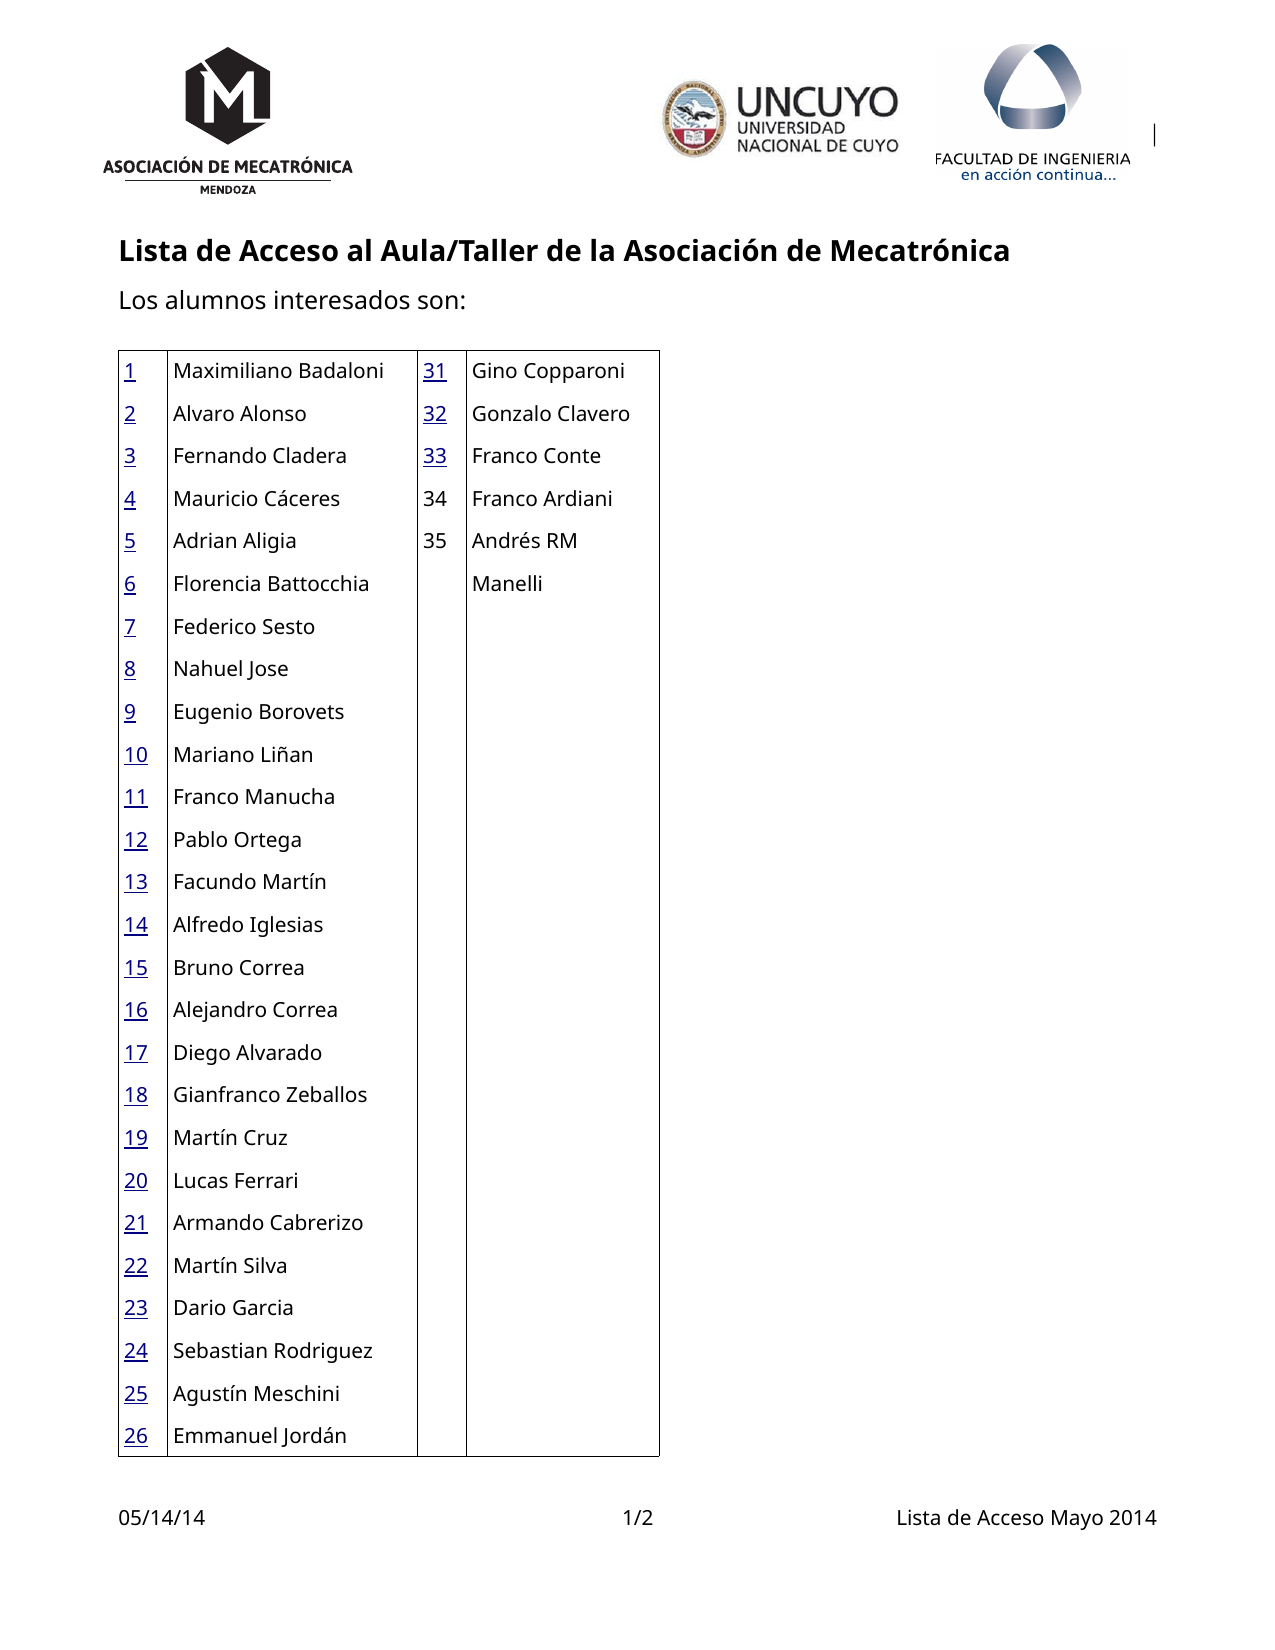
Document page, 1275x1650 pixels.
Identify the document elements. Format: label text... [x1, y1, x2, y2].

picture [653, 48, 909, 195]
table_header Gino Copparoni Gonzalo Clavero Franco Conte Franco Ardiani Andrés RM Manelli [467, 351, 659, 1456]
table_header 1 2 3 4 5 6 7 8 9 10 11 12 13 14 15 16 17 18 19 20 21 22 23 24 25 26 [119, 351, 167, 1456]
table_header Maximiliano Badaloni Alvaro Alonso Fernando Cladera Mauricio Cáceres Adrian Aligia Florencia Battocchia Federico Sesto Nahuel Jose Eugenio Borovets Mariano Liñan Franco Manucha Pablo Ortega Facundo Martín Alfredo Iglesias Bruno Correa Alejandro Correa Diego Alvarado Gianfranco Zeballos Martín Cruz Lucas Ferrari Armando Cabrerizo Martín Silva Dario Garcia Sebastian Rodriguez Agustín Meschini Emmanuel Jordán [168, 351, 417, 1456]
subtitle Lista de Acceso al Aula/Taller de la Asociación de Mecatrónica [118, 230, 1157, 270]
picture [936, 44, 1131, 180]
text Los alumnos interesados son: [118, 282, 1157, 316]
table_header 31 32 33 34 35 [418, 351, 466, 1456]
